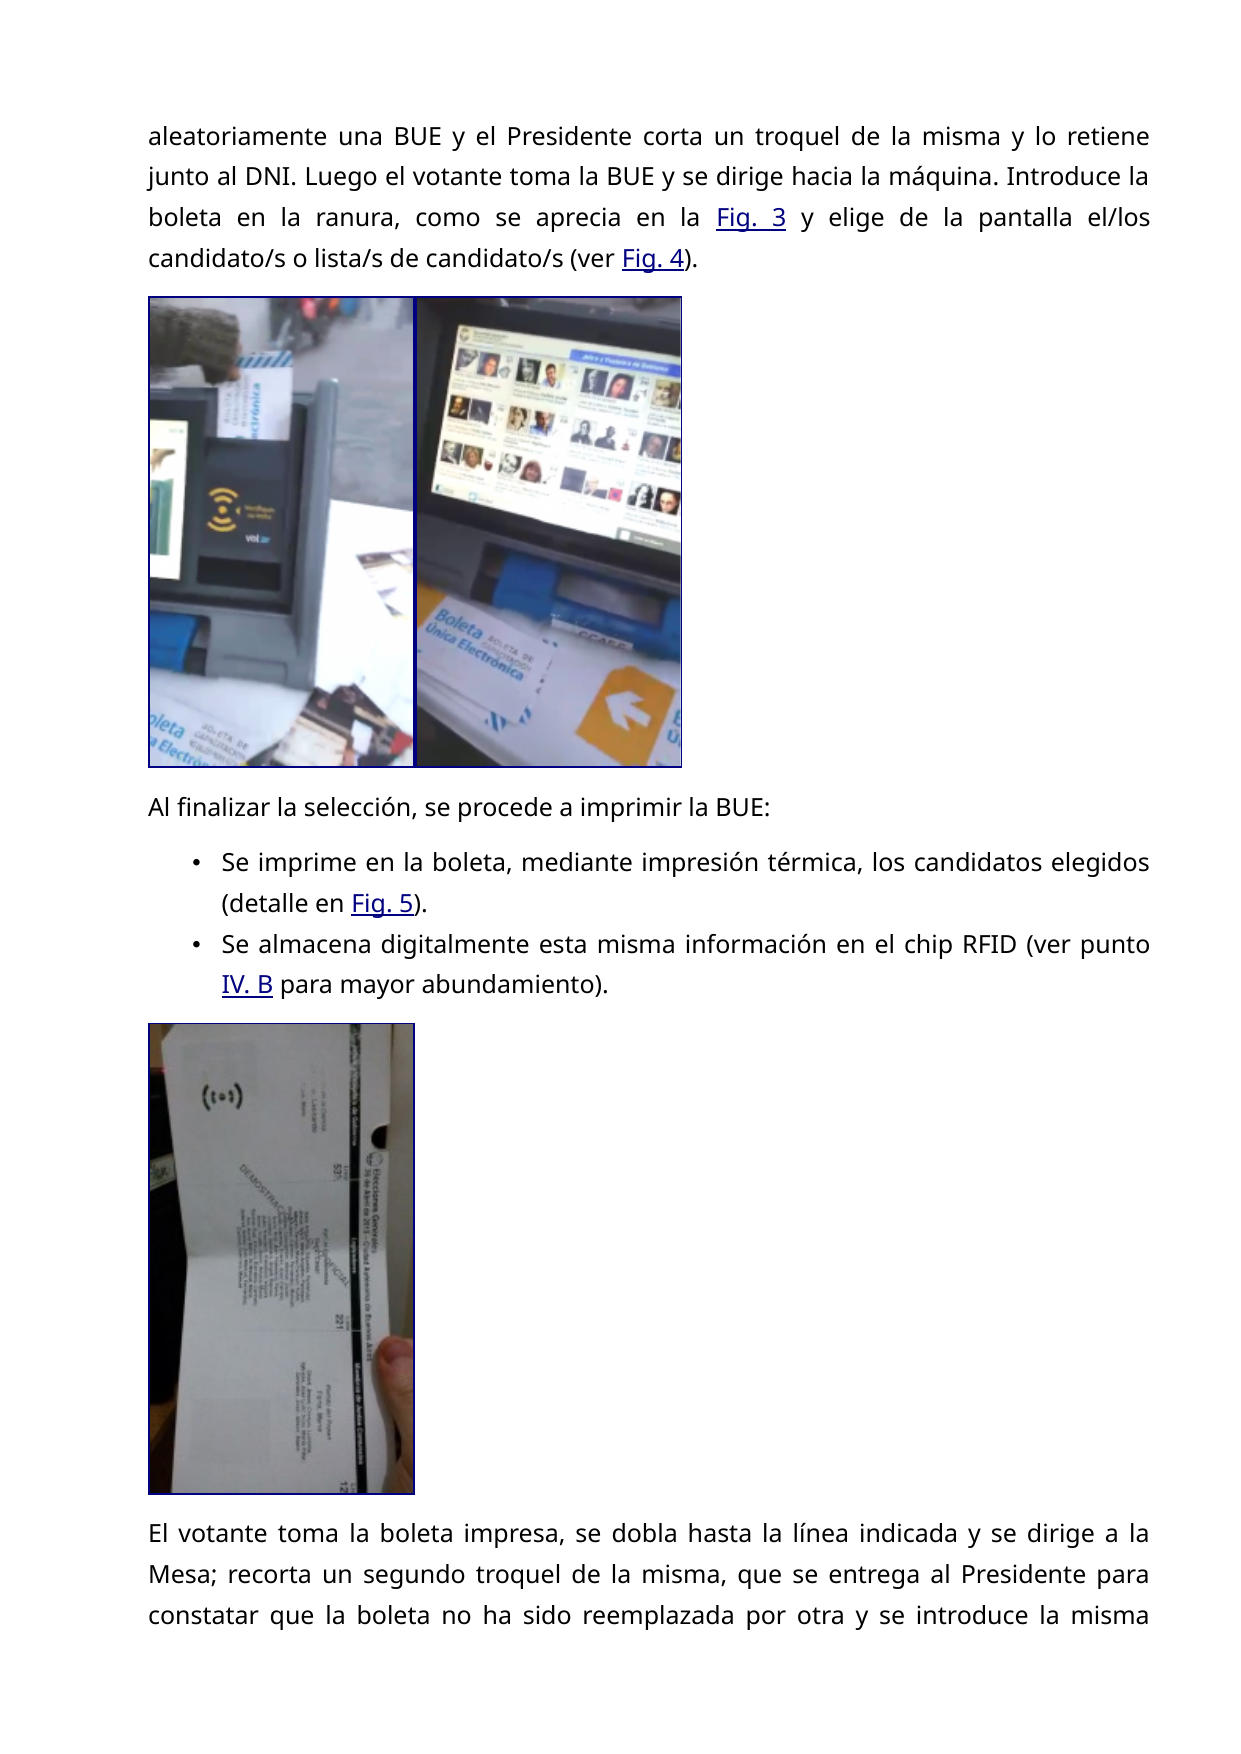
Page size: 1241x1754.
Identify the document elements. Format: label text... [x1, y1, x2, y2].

text Al finalizar la selección, se procede a imprimir la BUE: [148, 789, 1151, 823]
picture [150, 298, 413, 766]
text aleatoriamente una BUE y el Presidente corta un troquel de la misma y lo retiene junto al DNI. Luego el votante toma la BUE y se dirige hacia la máquina. Introduce la boleta en la ranura, como se aprecia en la Fig. 3 y elige de la pantalla el/los candidato/s o lista/s de candidato/s (ver Fig. 4). [148, 118, 1151, 275]
text El votante toma la boleta impresa, se dobla hasta la línea indicada y se dirige a la Mesa; recorta un segundo troquel de la misma, que se entrega al Presidente para constatar que la boleta no ha sido reemplazada por otra y se introduce la misma [148, 1516, 1151, 1632]
list Se almacena digitalmente esta misma información en el chip RFID (ver punto IV. B para mayor abundamiento). [192, 926, 1151, 1001]
picture [150, 1024, 413, 1493]
list Se imprime en la boleta, mediante impresión térmica, los candidatos elegidos (detalle en Fig. 5). [192, 845, 1151, 919]
picture [417, 298, 681, 766]
